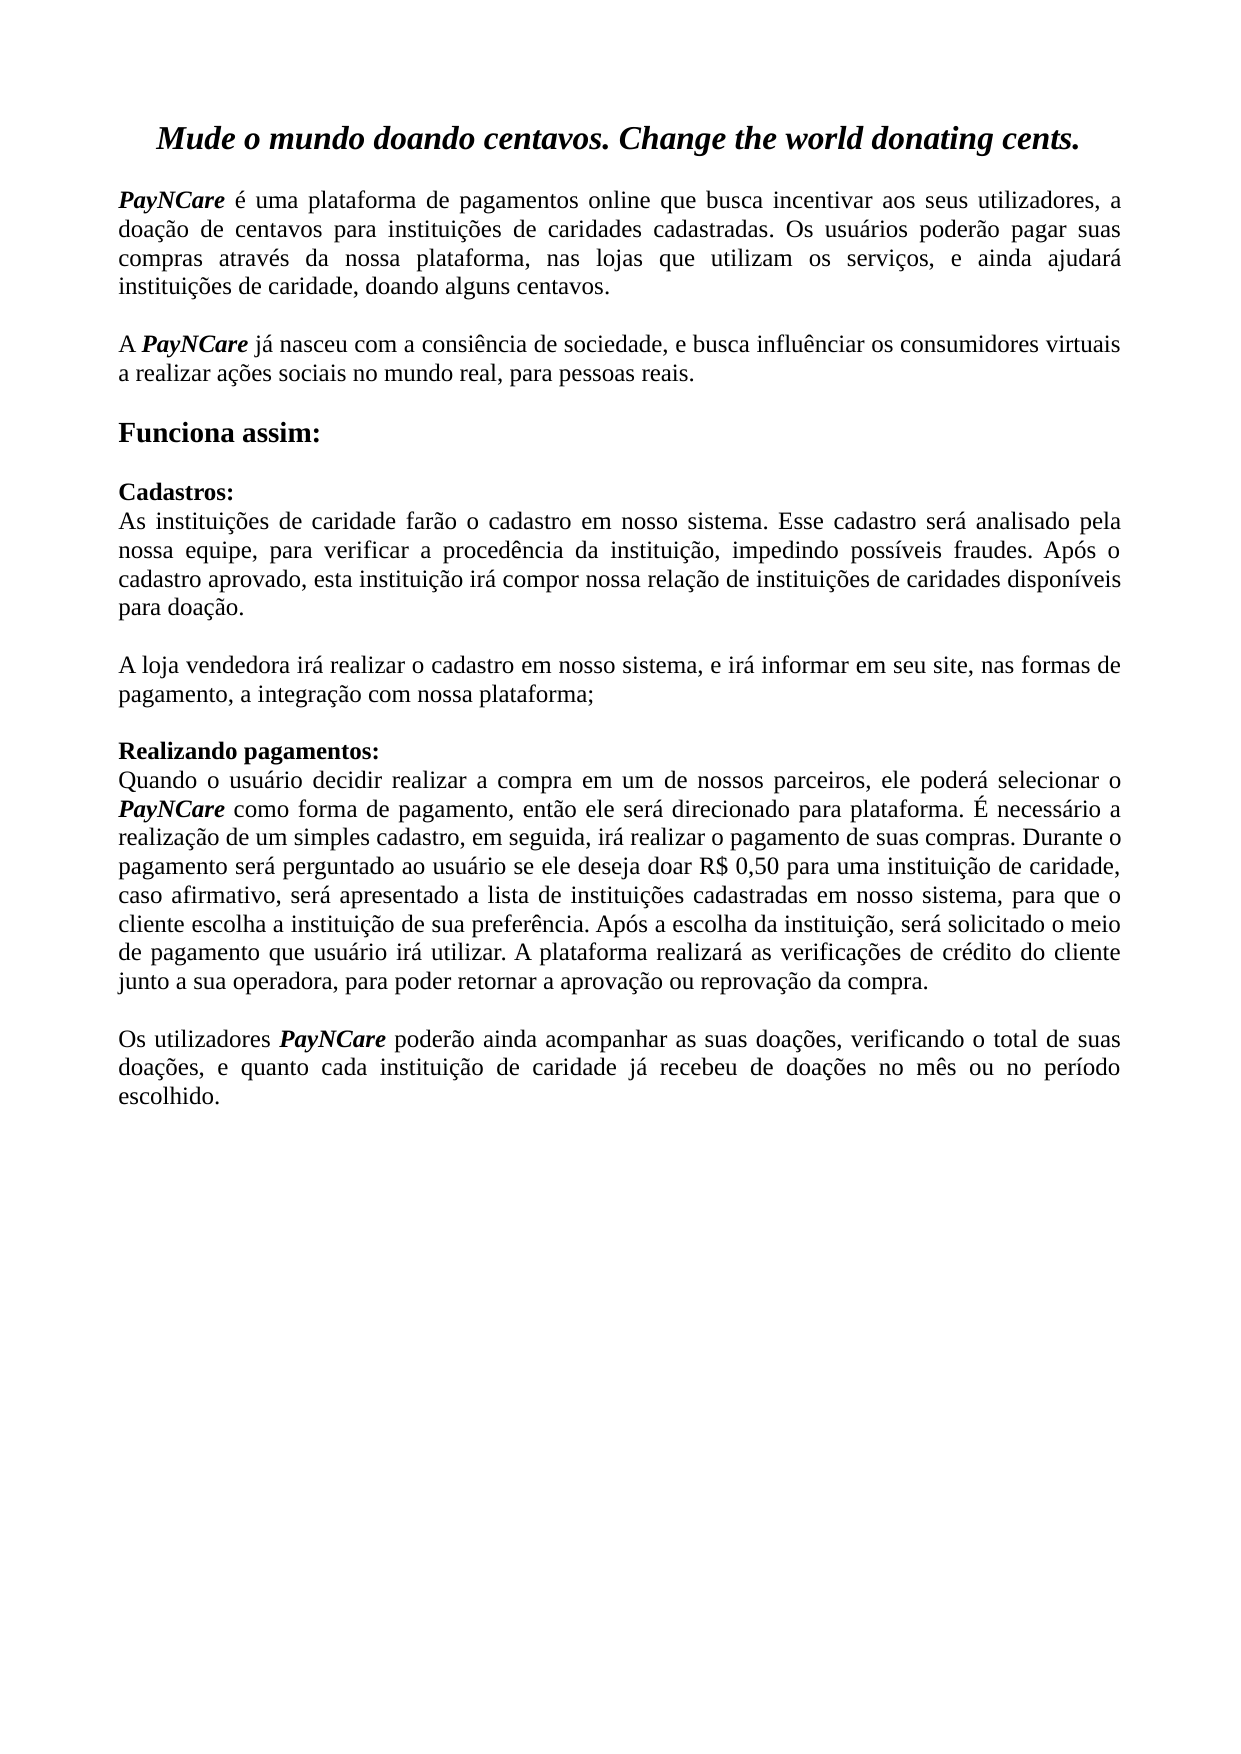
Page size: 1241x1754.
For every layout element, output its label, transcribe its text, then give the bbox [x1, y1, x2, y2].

text A PayNCare já nasceu com a consiência de sociedade, e busca influênciar os consumidores virtuais a realizar ações sociais no mundo real, para pessoas reais. [118, 329, 1122, 386]
text Cadastros: [118, 477, 1122, 506]
text As instituições de caridade farão o cadastro em nosso sistema. Esse cadastro será analisado pela nossa equipe, para verificar a procedência da instituição, impedindo possíveis fraudes. Após o cadastro aprovado, esta instituição irá compor nossa relação de instituições de caridades disponíveis para doação. [118, 506, 1122, 621]
text Mude o mundo doando centavos. Change the world donating cents. [118, 118, 1122, 156]
text PayNCare é uma plataforma de pagamentos online que busca incentivar aos seus utilizadores, a doação de centavos para instituições de caridades cadastradas. Os usuários poderão pagar suas compras através da nossa plataforma, nas lojas que utilizam os serviços, e ainda ajudará instituições de caridade, doando alguns centavos. [118, 185, 1122, 300]
text Funciona assim: [118, 415, 1122, 449]
text A loja vendedora irá realizar o cadastro em nosso sistema, e irá informar em seu site, nas formas de pagamento, a integração com nossa plataforma; [118, 650, 1122, 707]
text Os utilizadores PayNCare poderão ainda acompanhar as suas doações, verificando o total de suas doações, e quanto cada instituição de caridade já recebeu de doações no mês ou no período escolhido. [118, 1024, 1122, 1110]
text Realizando pagamentos: [118, 736, 1122, 765]
text Quando o usuário decidir realizar a compra em um de nossos parceiros, ele poderá selecionar o PayNCare como forma de pagamento, então ele será direcionado para plataforma. É necessário a realização de um simples cadastro, em seguida, irá realizar o pagamento de suas compras. Durante o pagamento será perguntado ao usuário se ele deseja doar R$ 0,50 para uma instituição de caridade, caso afirmativo, será apresentado a lista de instituições cadastradas em nosso sistema, para que o cliente escolha a instituição de sua preferência. Após a escolha da instituição, será solicitado o meio de pagamento que usuário irá utilizar. A plataforma realizará as verificações de crédito do cliente junto a sua operadora, para poder retornar a aprovação ou reprovação da compra. [118, 765, 1122, 995]
